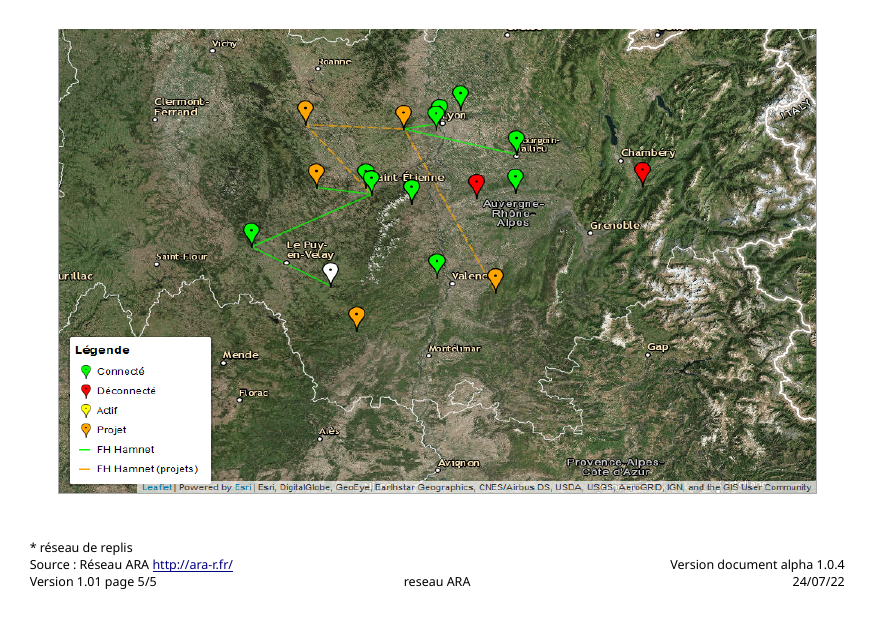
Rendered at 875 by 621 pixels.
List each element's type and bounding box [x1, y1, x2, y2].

picture [54, 29, 820, 498]
